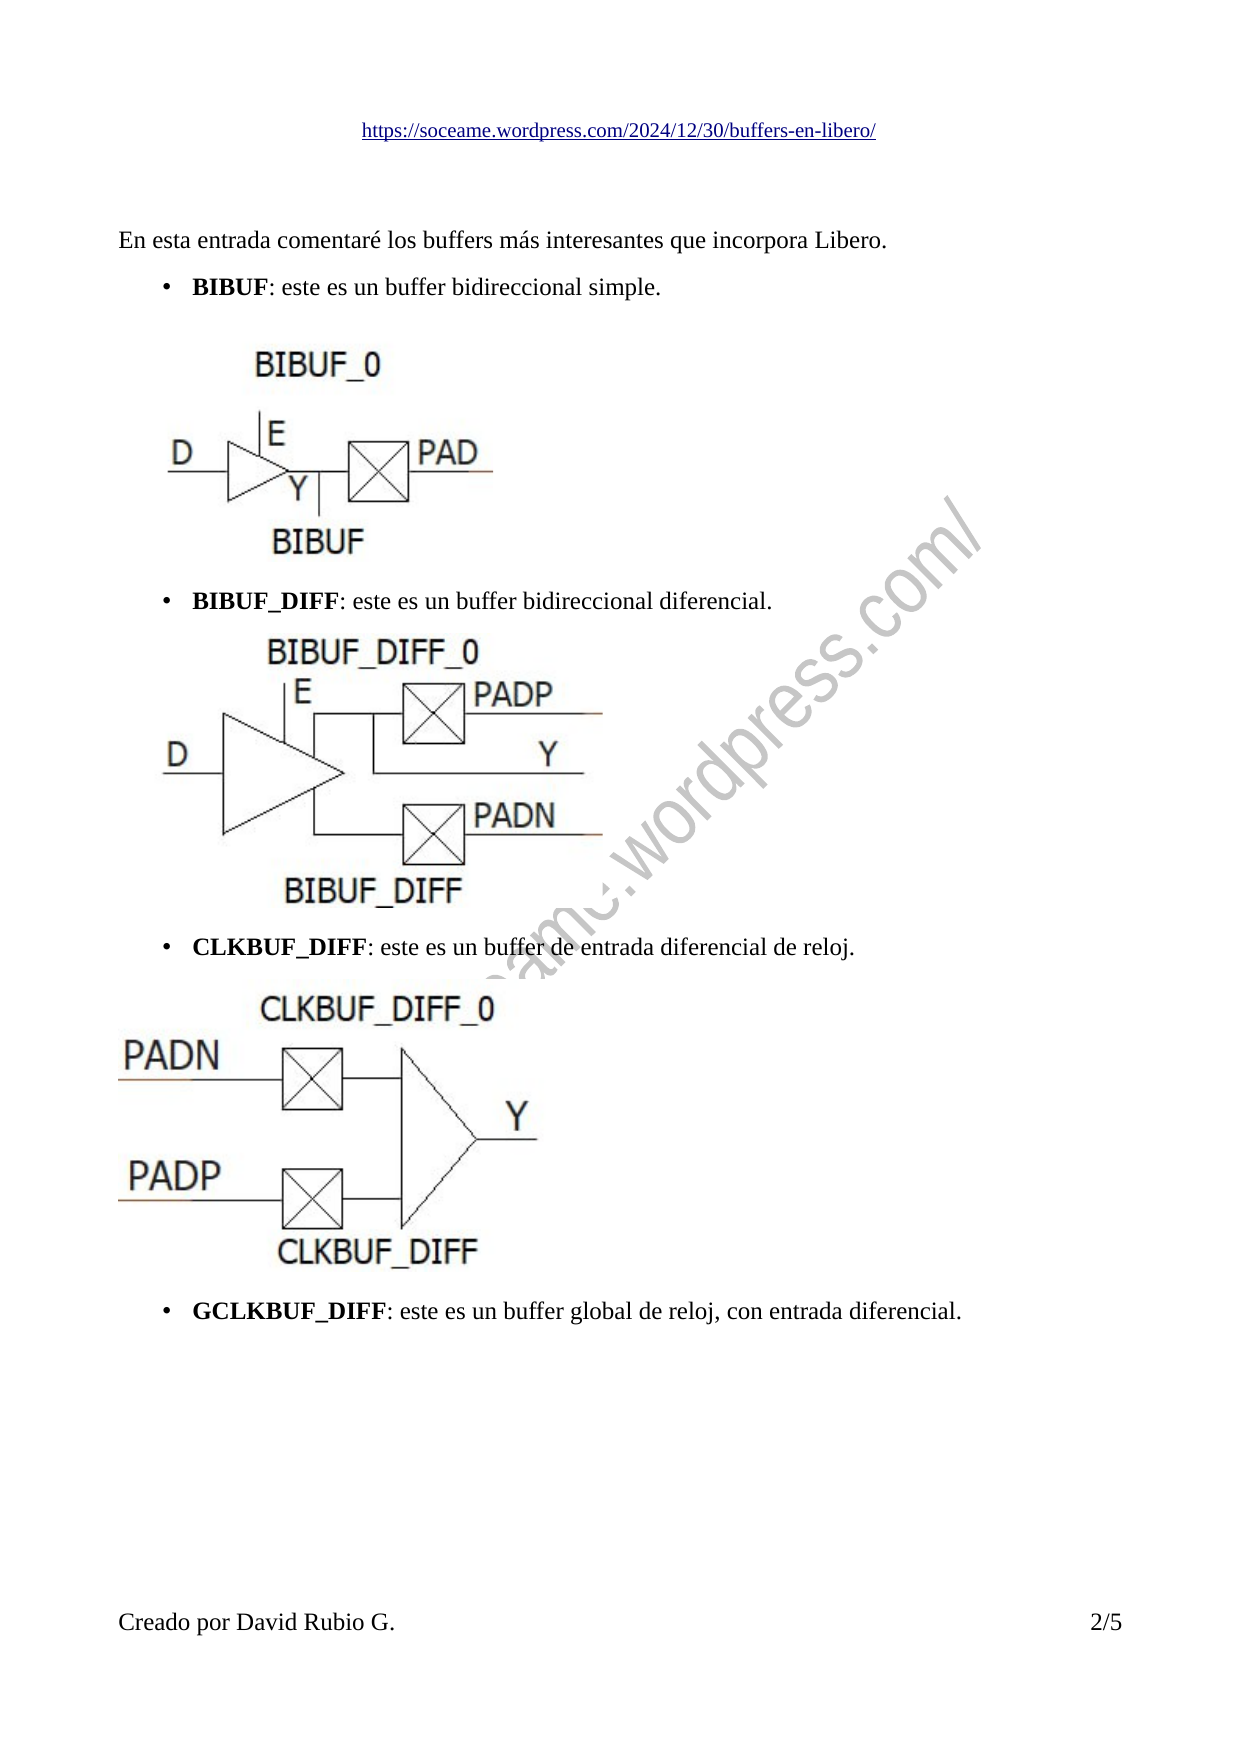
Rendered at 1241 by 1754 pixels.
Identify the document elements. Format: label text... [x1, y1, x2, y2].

text En esta entrada comentaré los buffers más interesantes que incorpora Libero. [118, 225, 1122, 253]
picture [118, 979, 567, 1272]
list CLKBUF_DIFF: este es un buffer de entrada diferencial de reloj. [542, 932, 1122, 960]
list CLKBUF_DIFF: este es un buffer de entrada diferencial de reloj. [162, 932, 538, 960]
list BIBUF_DIFF: este es un buffer bidireccional diferencial. [162, 586, 1122, 615]
picture [118, 633, 603, 908]
list GCLKBUF_DIFF: este es un buffer global de reloj, con entrada diferencial. [162, 1296, 1122, 1324]
list BIBUF: este es un buffer bidireccional simple. [162, 272, 1122, 301]
picture [118, 320, 494, 562]
